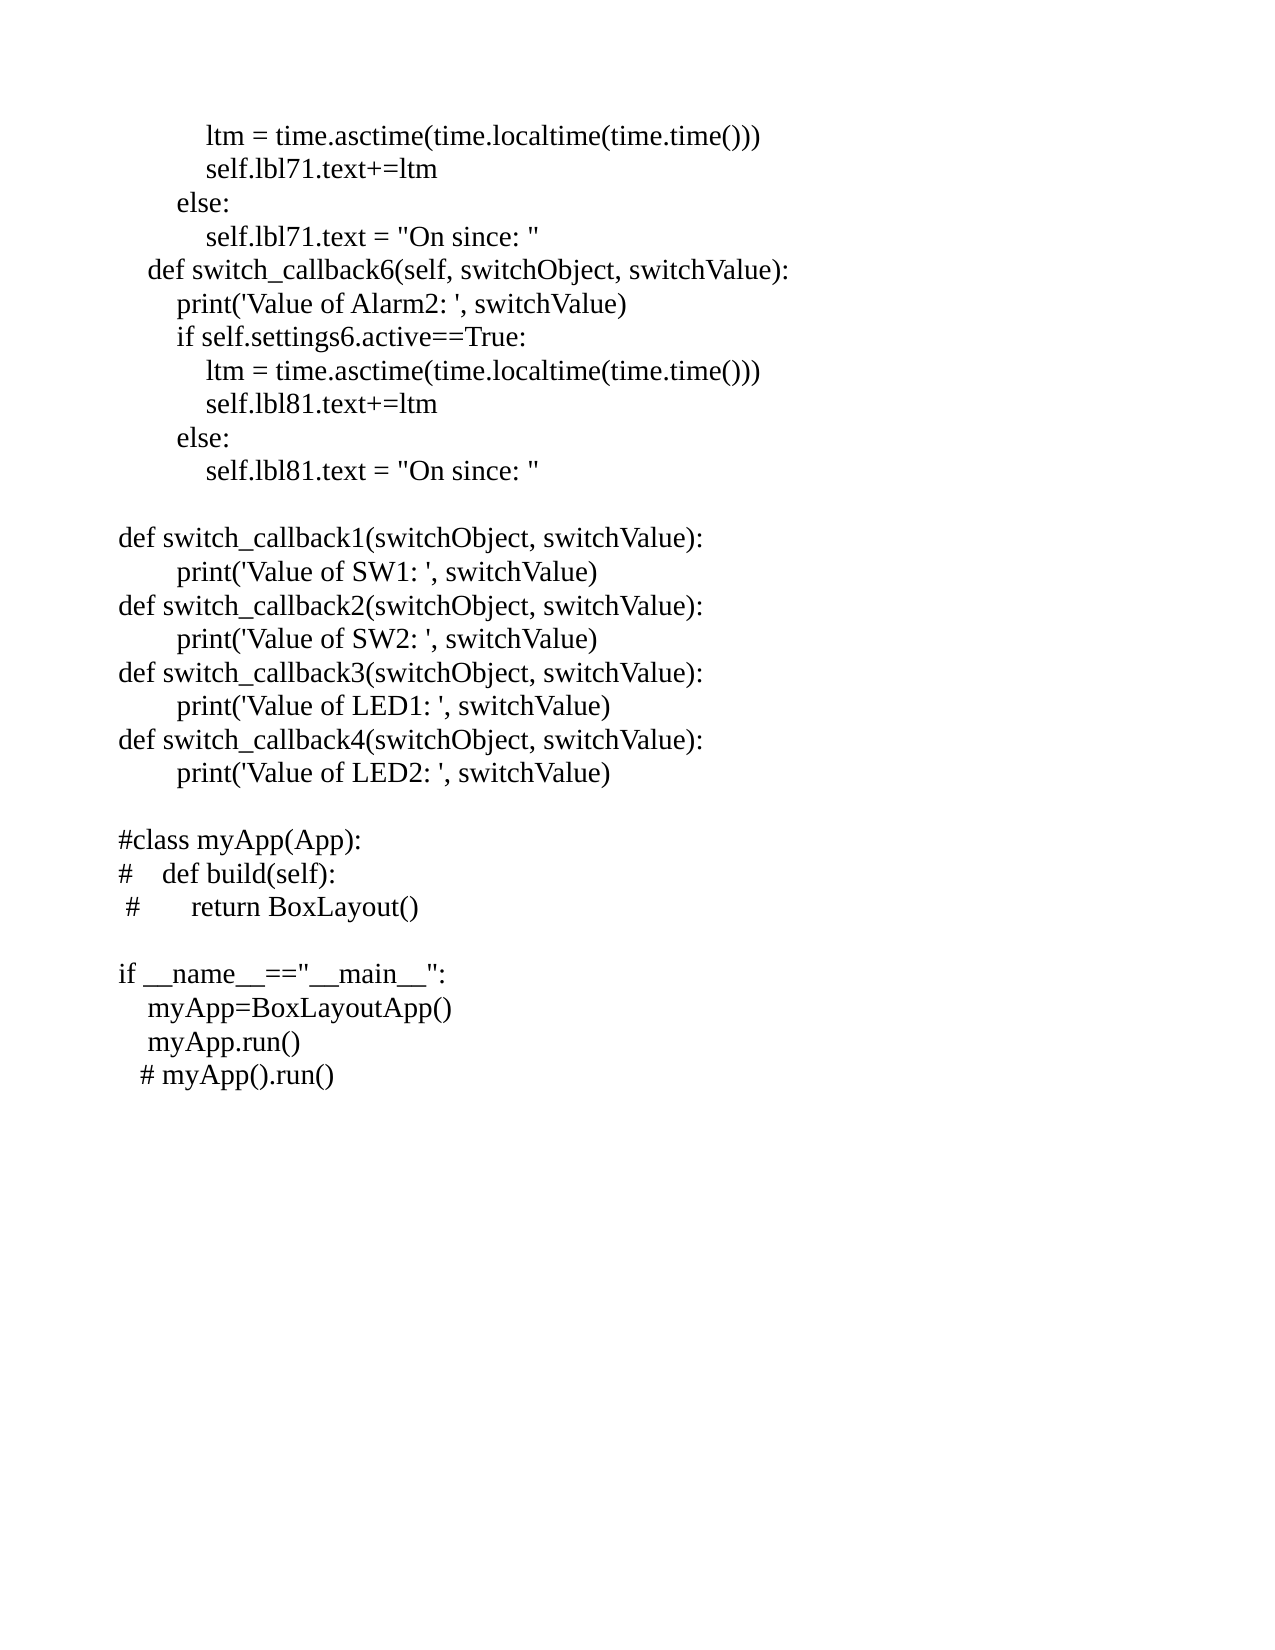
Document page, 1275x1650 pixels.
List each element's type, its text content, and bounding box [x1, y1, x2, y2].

text myApp.run() [118, 1024, 1157, 1057]
text if __name__=="__main__": [118, 957, 1157, 990]
text self.lbl71.text+=ltm [118, 152, 1157, 185]
text else: [118, 420, 1157, 453]
text def switch_callback4(switchObject, switchValue): [118, 722, 1157, 755]
text # return BoxLayout() [118, 889, 1157, 923]
text else: [118, 185, 1157, 219]
text print('Value of LED2: ', switchValue) [118, 755, 1157, 789]
text def switch_callback2(switchObject, switchValue): [118, 588, 1157, 621]
text self.lbl81.text = "On since: " [118, 453, 1157, 487]
text ltm = time.asctime(time.localtime(time.time())) [118, 118, 1157, 152]
text def switch_callback3(switchObject, switchValue): [118, 655, 1157, 688]
text self.lbl71.text = "On since: " [118, 219, 1157, 252]
text if self.settings6.active==True: [118, 319, 1157, 353]
text self.lbl81.text+=ltm [118, 386, 1157, 420]
text print('Value of SW2: ', switchValue) [118, 621, 1157, 655]
text print('Value of Alarm2: ', switchValue) [118, 286, 1157, 319]
text #class myApp(App): [118, 822, 1157, 856]
text ltm = time.asctime(time.localtime(time.time())) [118, 353, 1157, 386]
text # def build(self): [118, 856, 1157, 889]
text # myApp().run() [118, 1057, 1157, 1091]
text print('Value of LED1: ', switchValue) [118, 688, 1157, 722]
text myApp=BoxLayoutApp() [118, 990, 1157, 1024]
text def switch_callback1(switchObject, switchValue): [118, 521, 1157, 554]
text def switch_callback6(self, switchObject, switchValue): [118, 252, 1157, 286]
text print('Value of SW1: ', switchValue) [118, 554, 1157, 588]
